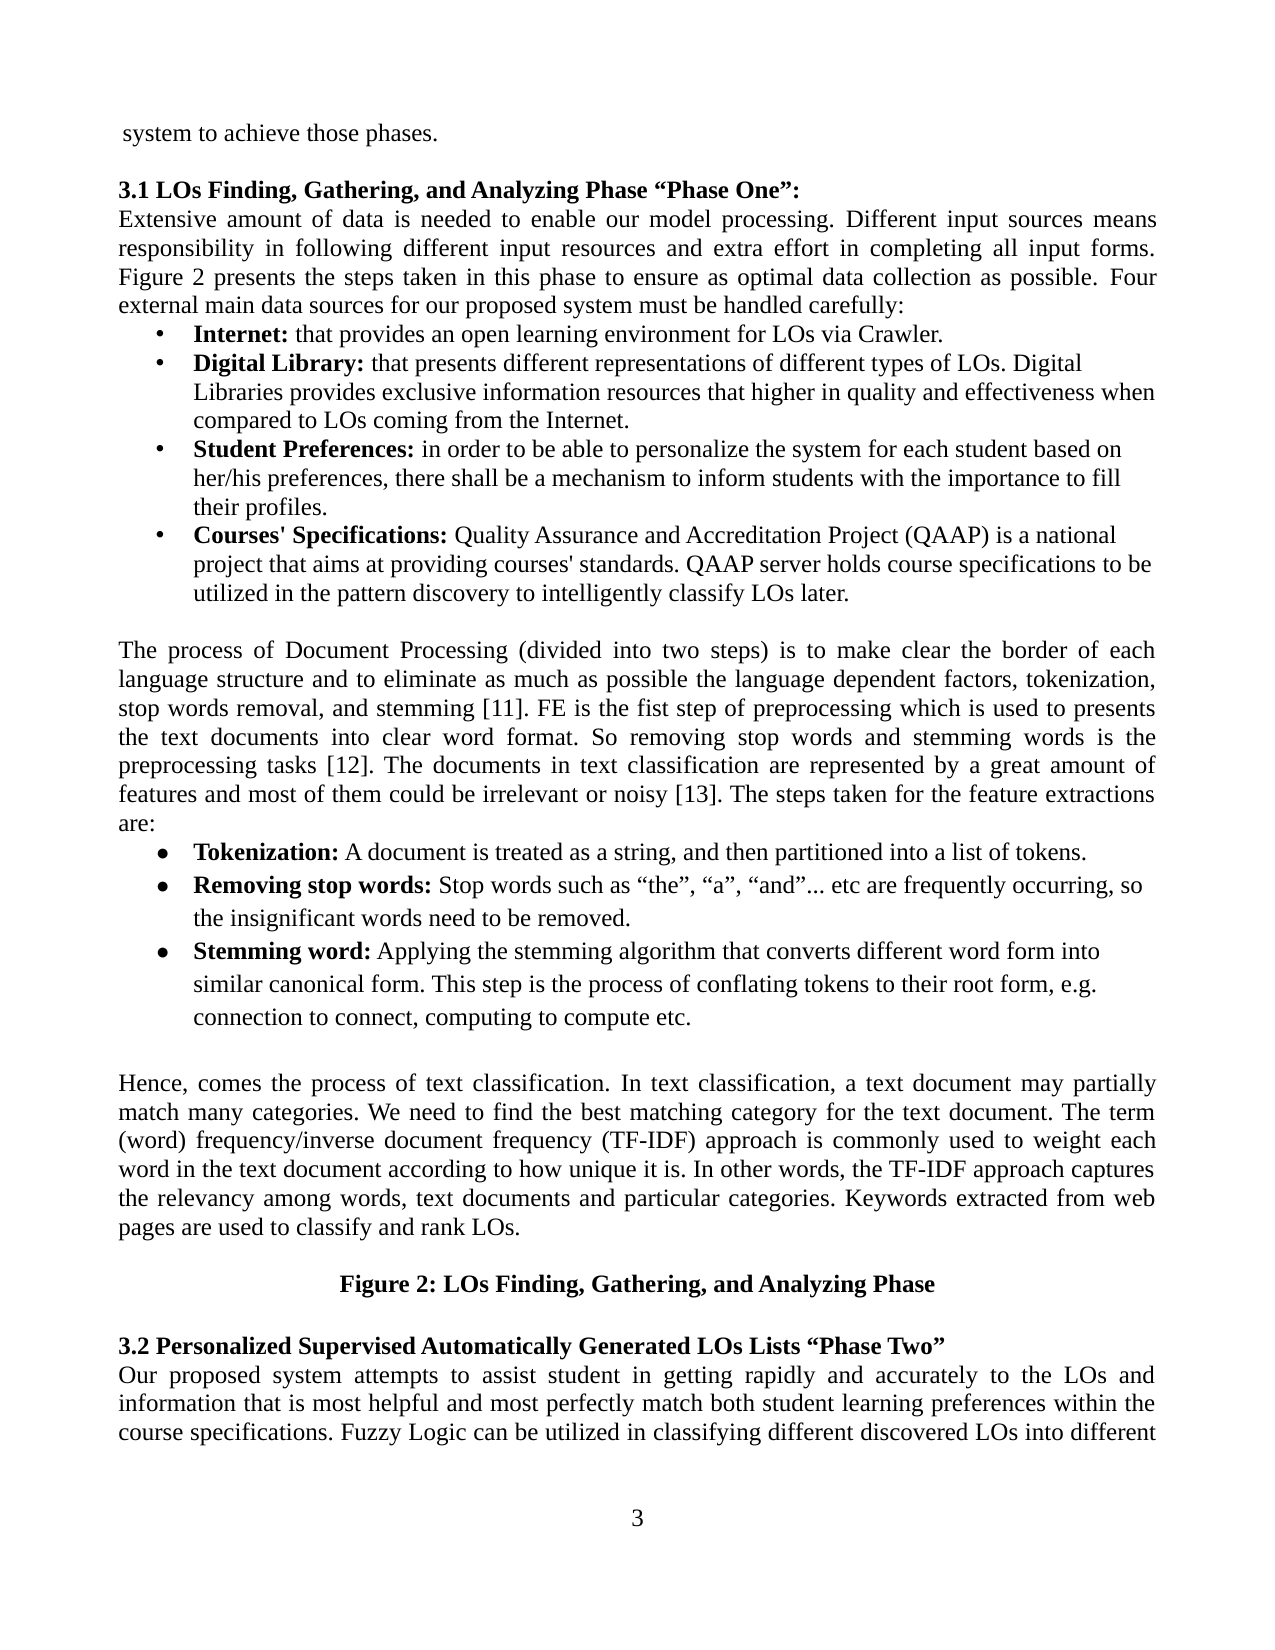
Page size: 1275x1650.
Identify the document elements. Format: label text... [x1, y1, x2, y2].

list Student Preferences: in order to be able to personalize the system for each student based on her/his preferences, there shall be a mechanism to inform students with the importance to fill their profiles. [156, 434, 1157, 521]
list 3.1 LOs Finding, Gathering, and Analyzing Phase “Phase One”: [118, 176, 1157, 204]
list Courses' Specifications: Quality Assurance and Accreditation Project (QAAP) is a national project that aims at providing courses' standards. QAAP server holds course specifications to be utilized in the pattern discovery to intelligently classify LOs later. [156, 521, 1157, 607]
text Figure 2: LOs Finding, Gathering, and Analyzing Phase [118, 1269, 1157, 1298]
text Hence, comes the process of text classification. In text classification, a text document may partially match many categories. We need to find the best matching category for the text document. The term (word) frequency/inverse document frequency (TF-IDF) approach is commonly used to weight each word in the text document according to how unique it is. In other words, the TF-IDF approach captures the relevancy among words, text documents and particular categories. Keywords extracted from web pages are used to classify and rank LOs. [118, 1068, 1157, 1241]
text 3.2 Personalized Supervised Automatically Generated LOs Lists “Phase Two” [118, 1331, 1157, 1360]
list Digital Library: that presents different representations of different types of LOs. Digital Libraries provides exclusive information resources that higher in quality and effectiveness when compared to LOs coming from the Internet. [156, 348, 1157, 434]
text Extensive amount of data is needed to enable our model processing. Different input sources means responsibility in following different input resources and extra effort in completing all input forms. Figure 2 presents the steps taken in this phase to ensure as optimal data collection as possible. Four external main data sources for our proposed system must be handled carefully: [118, 204, 1157, 319]
list The process of Document Processing (divided into two steps) is to make clear the border of each language structure and to eliminate as much as possible the language dependent factors, tokenization, stop words removal, and stemming [11]. FE is the fist step of preprocessing which is used to presents the text documents into clear word format. So removing stop words and stemming words is the preprocessing tasks [12]. The documents in text classification are represented by a great amount of features and most of them could be irrelevant or noisy [13]. The steps taken for the feature extractions are: [118, 636, 1157, 837]
list Tokenization: A document is treated as a string, and then partitioned into a list of tokens. [156, 837, 1157, 866]
list Removing stop words: Stop words such as “the”, “a”, “and”... etc are frequently occurring, so the insignificant words need to be removed. [156, 870, 1157, 932]
text Our proposed system attempts to assist student in getting rapidly and accurately to the LOs and information that is most helpful and most perfectly match both student learning preferences within the course specifications. Fuzzy Logic can be utilized in classifying different discovered LOs into different [118, 1360, 1157, 1446]
list Internet: that provides an open learning environment for LOs via Crawler. [156, 319, 1157, 348]
list Stemming word: Applying the stemming algorithm that converts different word form into similar canonical form. This step is the process of conflating tokens to their root form, e.g. connection to connect, computing to compute etc. [156, 936, 1157, 1031]
text system to achieve those phases. [122, 118, 1157, 147]
